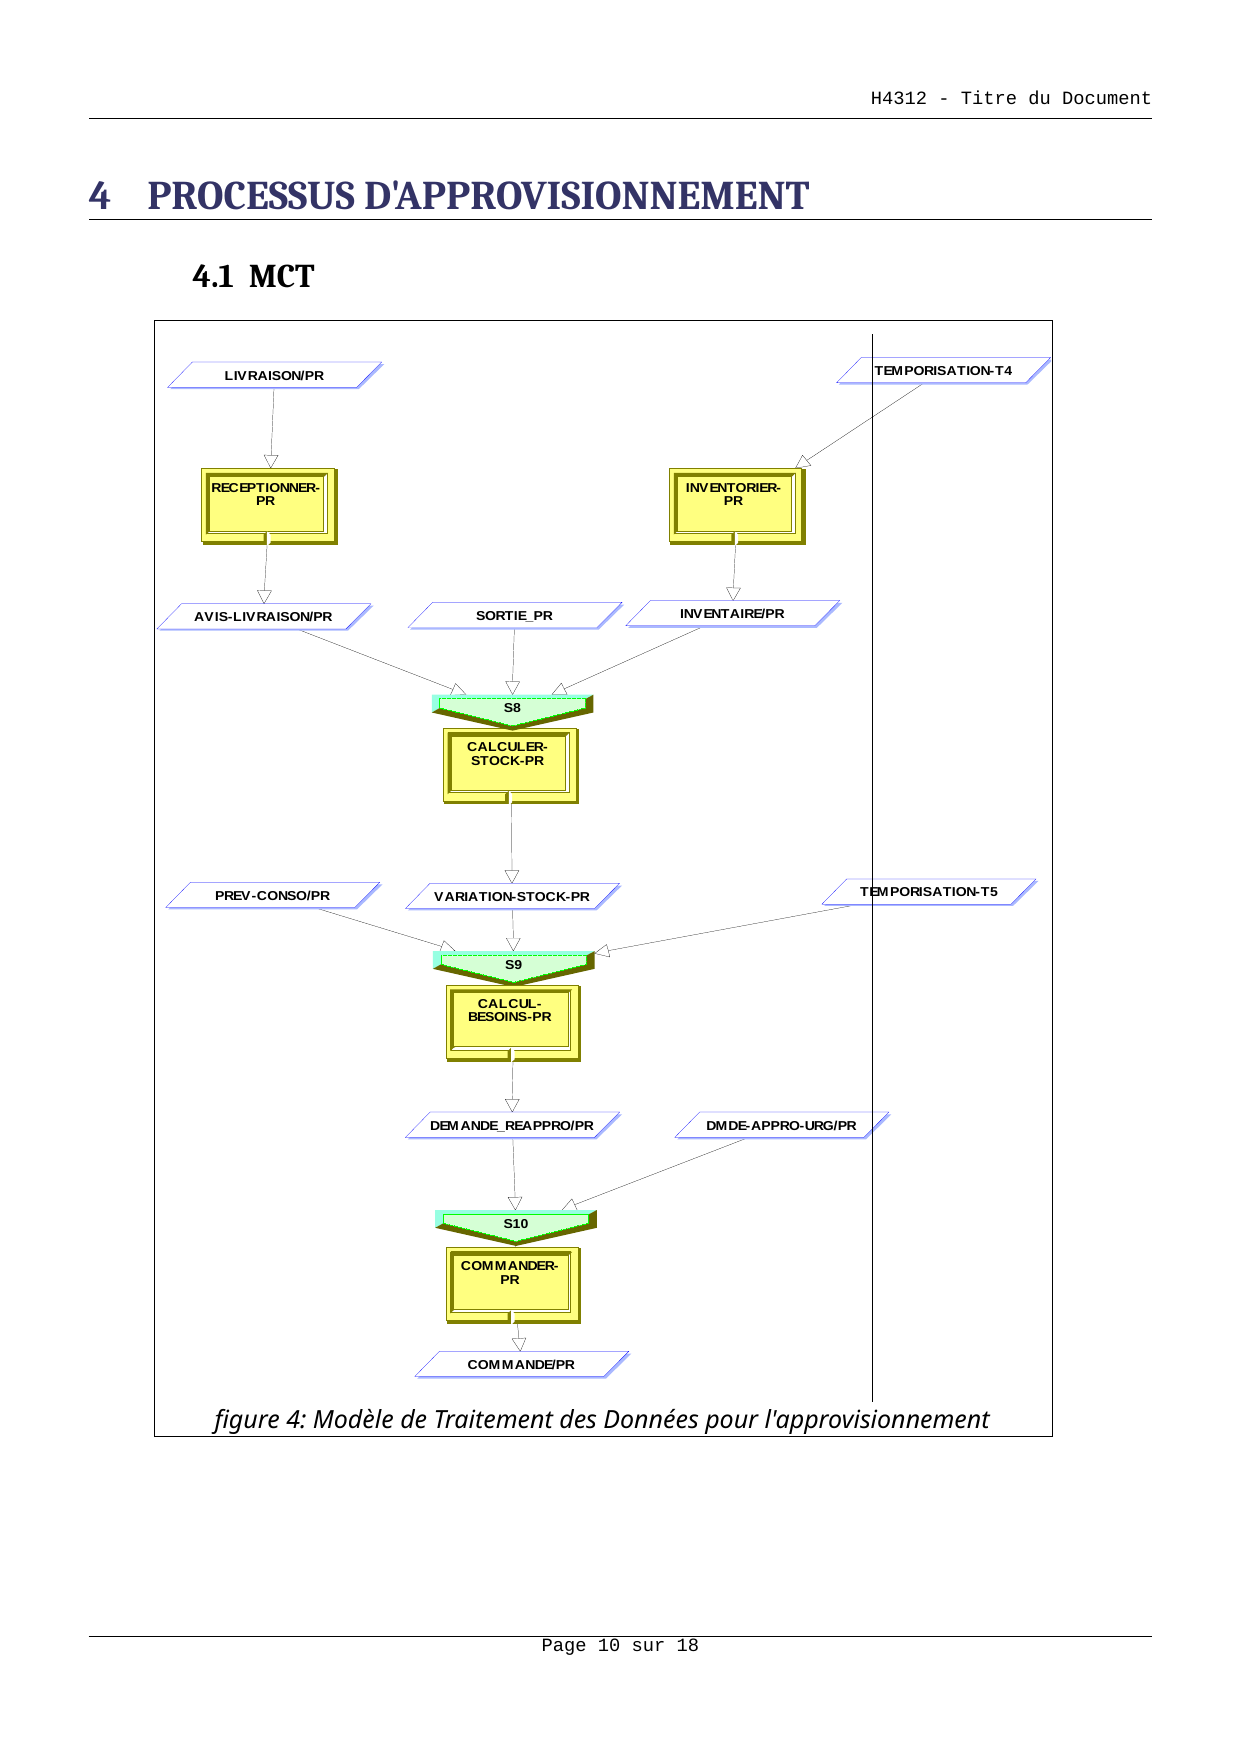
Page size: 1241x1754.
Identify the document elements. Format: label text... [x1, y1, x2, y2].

text figure 4: Modèle de Traitement des Données pour l'approvisionnement [873, 334, 1052, 359]
subtitle PROCESSUS D'Approvisionnement [88, 172, 1152, 219]
subtitle MCT [133, 257, 1152, 295]
text figure 4: Modèle de Traitement des Données pour l'approvisionnement [156, 362, 1052, 1436]
text figure 4: Modèle de Traitement des Données pour l'approvisionnement [873, 385, 919, 415]
text figure 4: Modèle de Traitement des Données pour l'approvisionnement [156, 334, 872, 694]
text figure 4: Modèle de Traitement des Données pour l'approvisionnement [513, 906, 872, 1210]
text figure 4: Modèle de Traitement des Données pour l'approvisionnement [512, 419, 872, 952]
